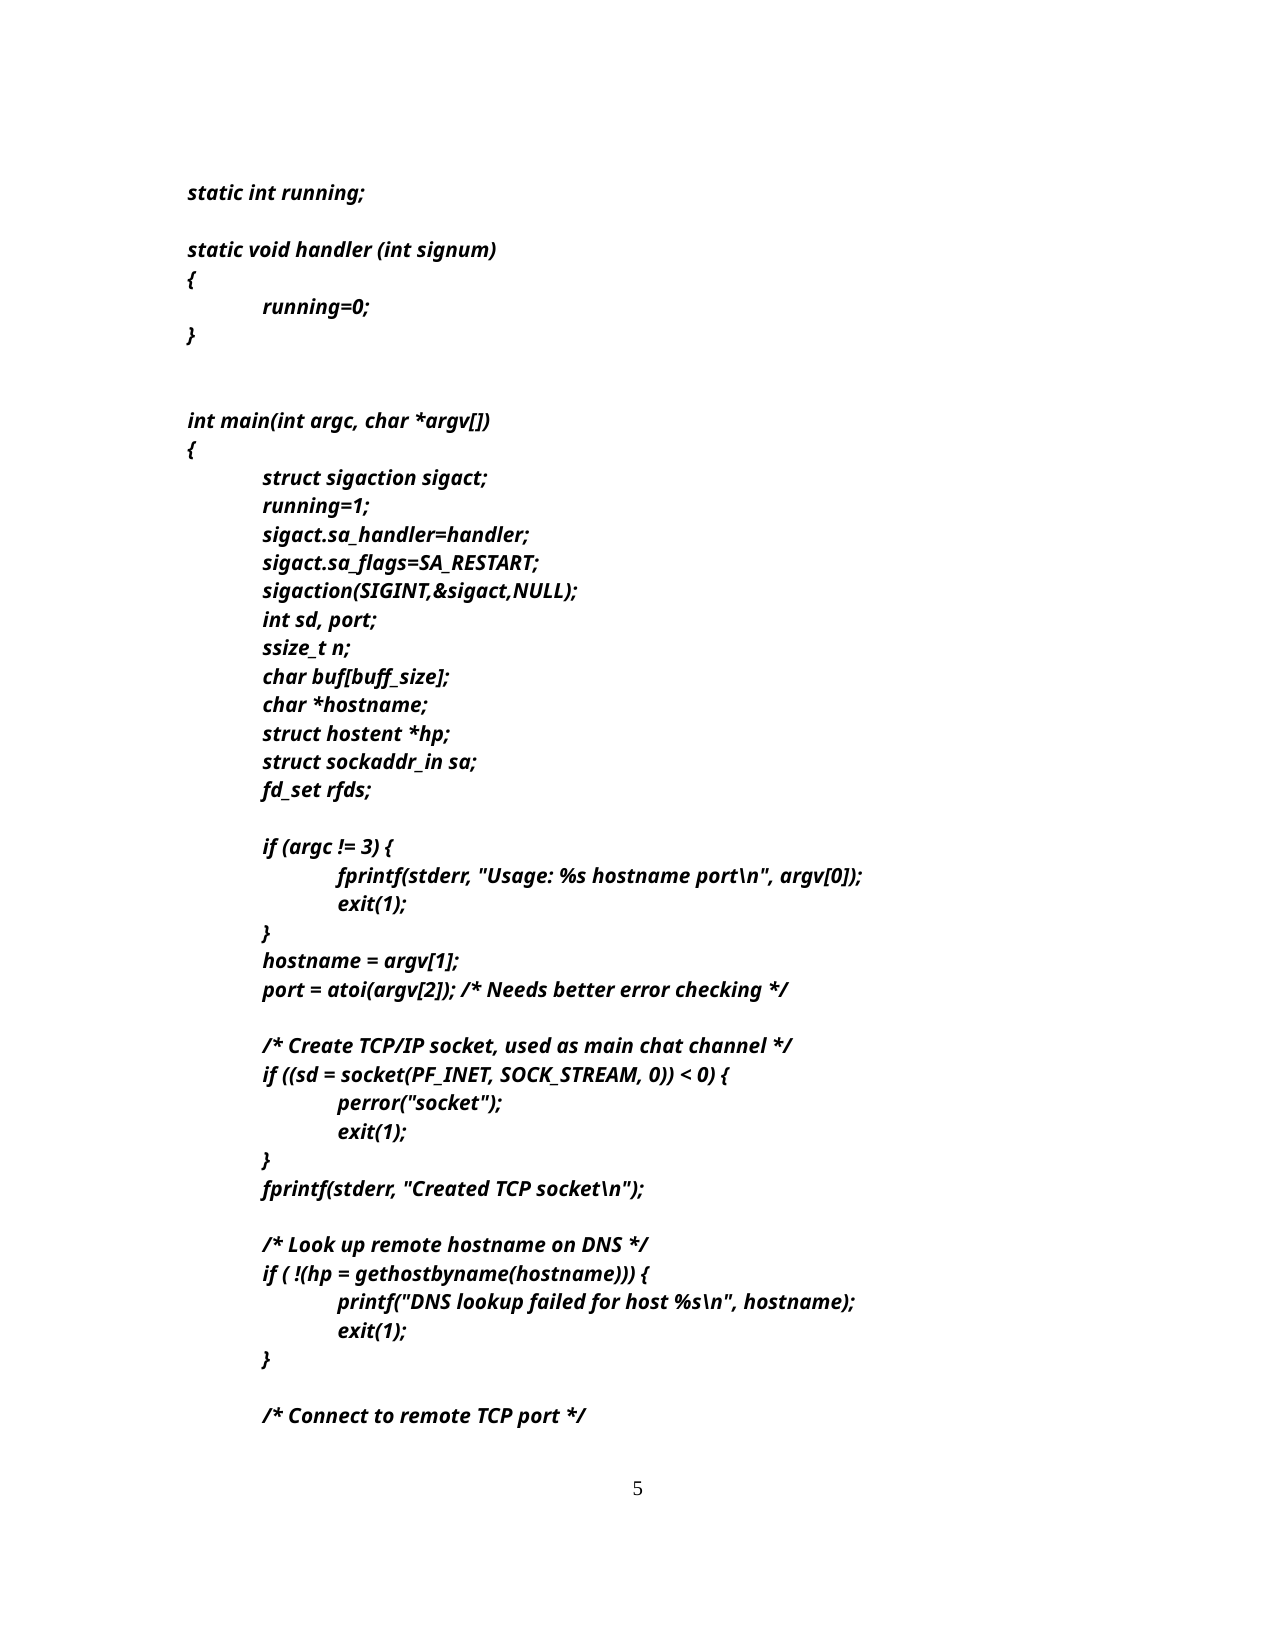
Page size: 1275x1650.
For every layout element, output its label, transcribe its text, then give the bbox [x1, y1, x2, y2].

text fd_set rfds; [187, 776, 1087, 804]
text /* Connect to remote TCP port */ [187, 1401, 1087, 1430]
text ssize_t n; [187, 633, 1087, 662]
text perror("socket"); [187, 1088, 1087, 1117]
text /* Look up remote hostname on DNS */ [187, 1231, 1087, 1259]
text char *hostname; [187, 690, 1087, 719]
text if ( !(hp = gethostbyname(hostname))) { [187, 1259, 1087, 1287]
text if ((sd = socket(PF_INET, SOCK_STREAM, 0)) < 0) { [187, 1060, 1087, 1088]
text exit(1); [187, 1316, 1087, 1344]
text } [187, 1145, 1087, 1174]
text } [187, 321, 1087, 349]
text /* Create TCP/IP socket, used as main chat channel */ [187, 1032, 1087, 1060]
text sigact.sa_flags=SA_RESTART; [187, 548, 1087, 577]
text int main(int argc, char *argv[]) [187, 406, 1087, 434]
text struct hostent *hp; [187, 719, 1087, 747]
text { [187, 264, 1087, 292]
text struct sigaction sigact; [187, 463, 1087, 491]
text sigact.sa_handler=handler; [187, 520, 1087, 548]
text } [187, 918, 1087, 946]
text exit(1); [187, 889, 1087, 918]
text exit(1); [187, 1117, 1087, 1145]
text char buf[buff_size]; [187, 662, 1087, 690]
text static void handler (int signum) [187, 235, 1087, 264]
text if (argc != 3) { [187, 832, 1087, 861]
text printf("DNS lookup failed for host %s\n", hostname); [187, 1287, 1087, 1316]
text port = atoi(argv[2]); /* Needs better error checking */ [187, 975, 1087, 1003]
text sigaction(SIGINT,&sigact,NULL); [187, 577, 1087, 605]
text int sd, port; [187, 605, 1087, 633]
text running=1; [187, 491, 1087, 520]
text static int running; [187, 178, 1087, 207]
text } [187, 1344, 1087, 1373]
text hostname = argv[1]; [187, 946, 1087, 975]
text { [187, 434, 1087, 463]
text fprintf(stderr, "Created TCP socket\n"); [187, 1174, 1087, 1202]
text struct sockaddr_in sa; [187, 747, 1087, 776]
text running=0; [187, 292, 1087, 321]
text fprintf(stderr, "Usage: %s hostname port\n", argv[0]); [187, 861, 1087, 889]
